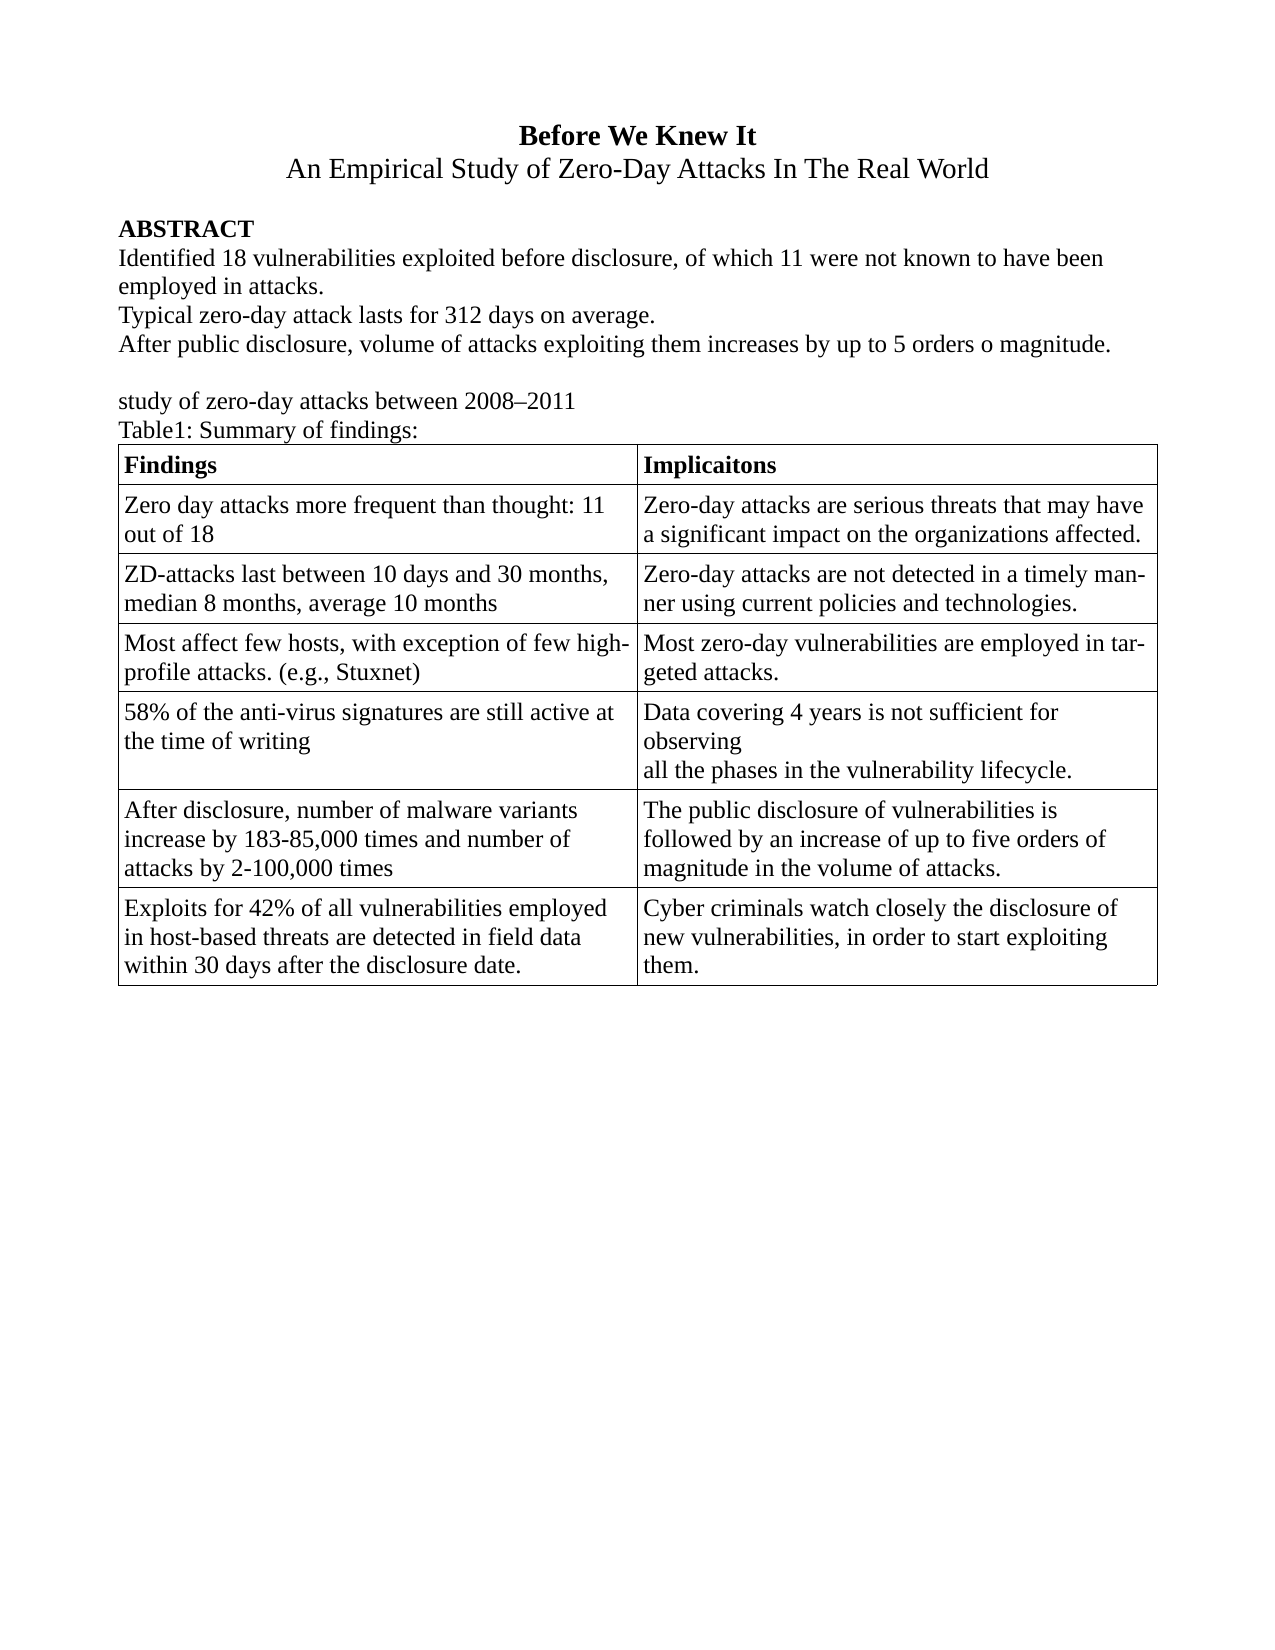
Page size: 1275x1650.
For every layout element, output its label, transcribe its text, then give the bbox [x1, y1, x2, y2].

table_cell Cyber criminals watch closely the disclosure of new vulnerabilities, in order to start exploiting them. [638, 888, 1157, 985]
table_cell Data covering 4 years is not sufficient for observing all the phases in the vulnerability lifecycle. [638, 692, 1157, 789]
table_cell ZD-attacks last between 10 days and 30 months, median 8 months, average 10 months [119, 554, 637, 622]
table_cell The public disclosure of vulnerabilities is followed by an increase of up to five orders of magnitude in the volume of attacks. [638, 790, 1157, 887]
text Before We Knew It [118, 118, 1157, 152]
table_cell Zero-day attacks are not detected in a timely man- ner using current policies and technologies. [638, 554, 1157, 622]
table_cell Zero day attacks more frequent than thought: 11 out of 18 [119, 485, 637, 553]
table_header Findings [119, 445, 637, 484]
table_cell Most affect few hosts, with exception of few high-profile attacks. (e.g., Stuxnet) [119, 624, 637, 691]
text Table1: Summary of findings: [118, 415, 1157, 444]
text Typical zero-day attack lasts for 312 days on average. [118, 300, 1157, 329]
text An Empirical Study of Zero-Day Attacks In The Real World [118, 152, 1157, 185]
text ABSTRACT [118, 214, 1157, 243]
table_cell After disclosure, number of malware variants increase by 183-85,000 times and number of attacks by 2-100,000 times [119, 790, 637, 887]
text study of zero-day attacks between 2008–2011 [118, 386, 1157, 415]
text After public disclosure, volume of attacks exploiting them increases by up to 5 orders o magnitude. [118, 329, 1157, 358]
table_header Implicaitons [638, 445, 1157, 484]
text Identified 18 vulnerabilities exploited before disclosure, of which 11 were not known to have been employed in attacks. [118, 243, 1157, 300]
table_cell Most zero-day vulnerabilities are employed in tar- geted attacks. [638, 624, 1157, 691]
table_cell Zero-day attacks are serious threats that may have a significant impact on the organizations affected. [638, 485, 1157, 553]
table_cell 58% of the anti-virus signatures are still active at the time of writing [119, 692, 637, 789]
table_cell Exploits for 42% of all vulnerabilities employed in host-based threats are detected in field data within 30 days after the disclosure date. [119, 888, 637, 985]
